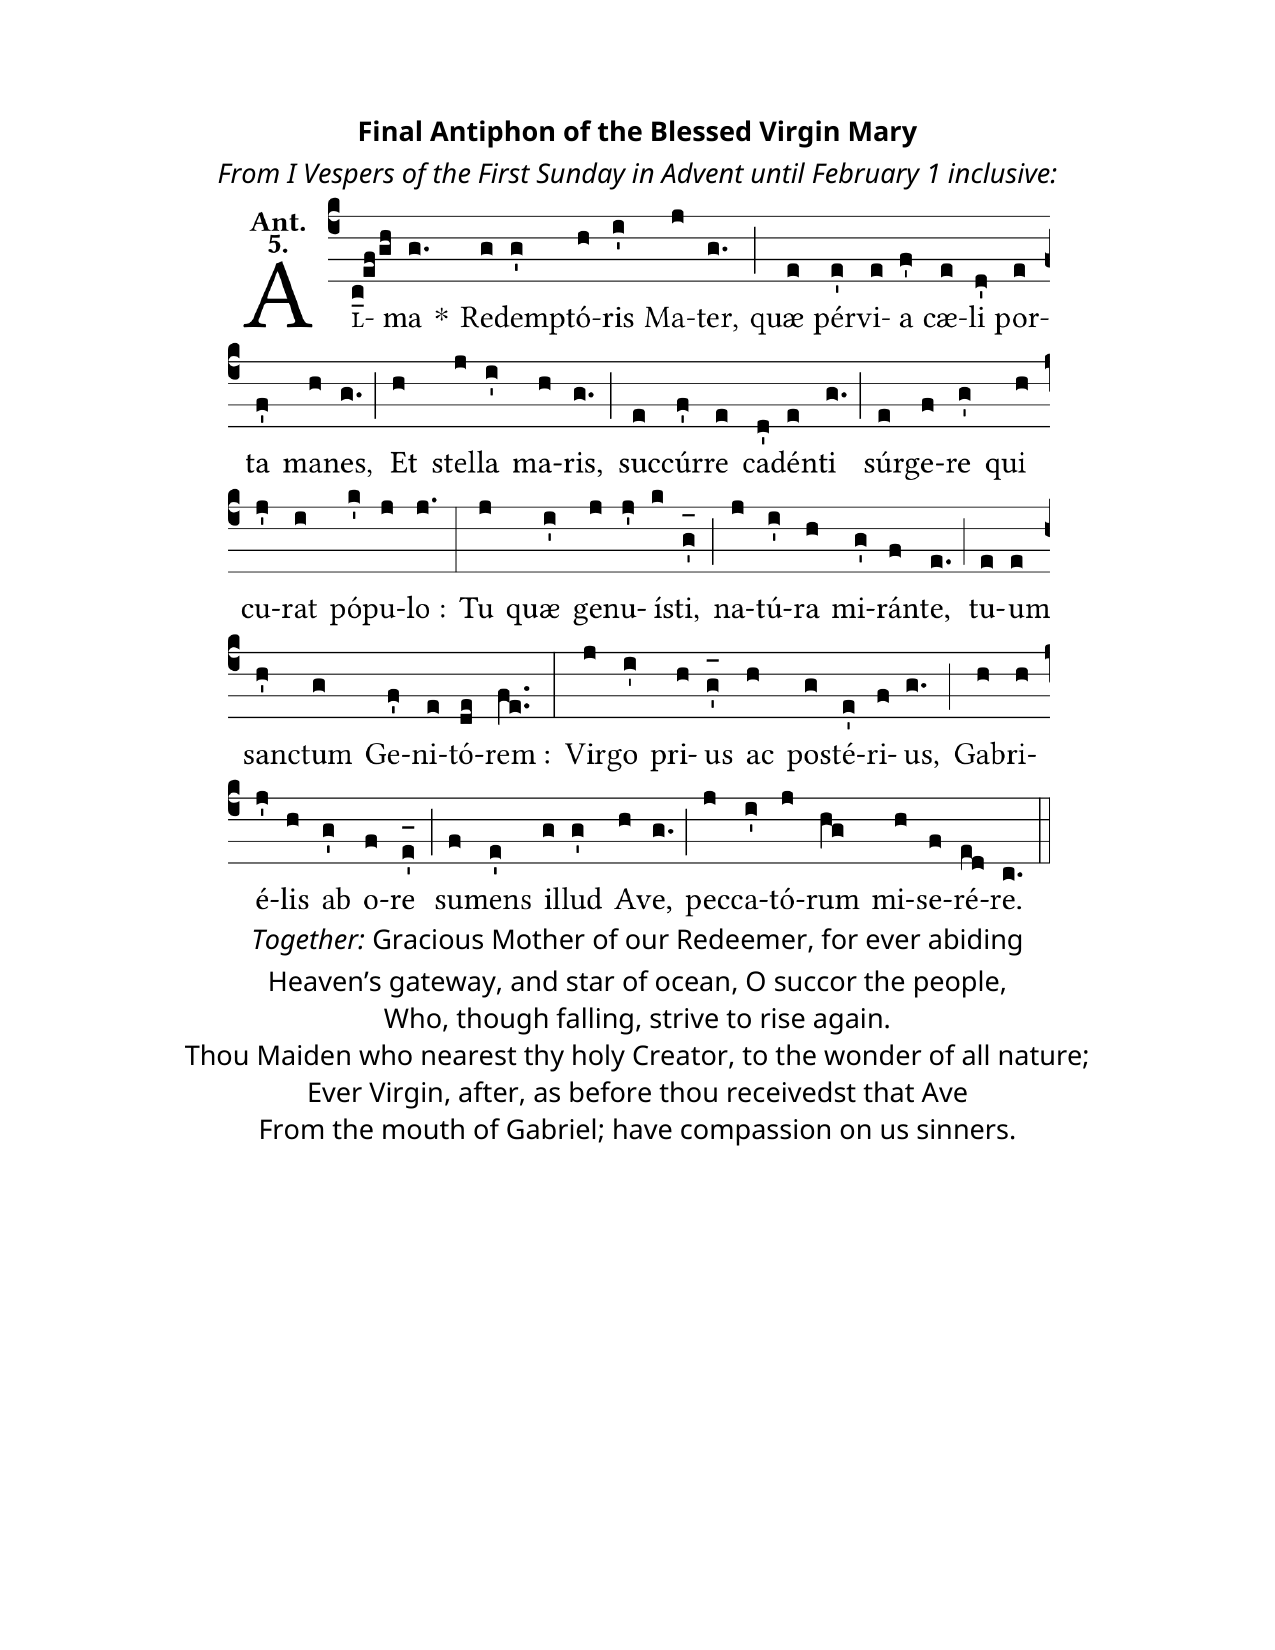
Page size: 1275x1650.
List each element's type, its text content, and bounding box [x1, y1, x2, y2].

text Heaven’s gateway, and star of ocean, O succor the people, [112, 963, 1162, 1000]
text From the mouth of Gabriel; have compassion on us sinners. [112, 1110, 1162, 1147]
text Together: Gracious Mother of our Redeemer, for ever abiding [112, 921, 1162, 957]
text Ever Virgin, after, as before thou receivedst that Ave [112, 1073, 1162, 1110]
text Thou Maiden who nearest thy holy Creator, to the wonder of all nature; [112, 1037, 1162, 1073]
text Who, though falling, strive to rise again. [112, 1000, 1162, 1037]
picture [225, 197, 1050, 917]
text From I Vespers of the First Sunday in Advent until February 1 inclusive: [112, 155, 1162, 192]
text Final Antiphon of the Blessed Virgin Mary [112, 112, 1162, 149]
